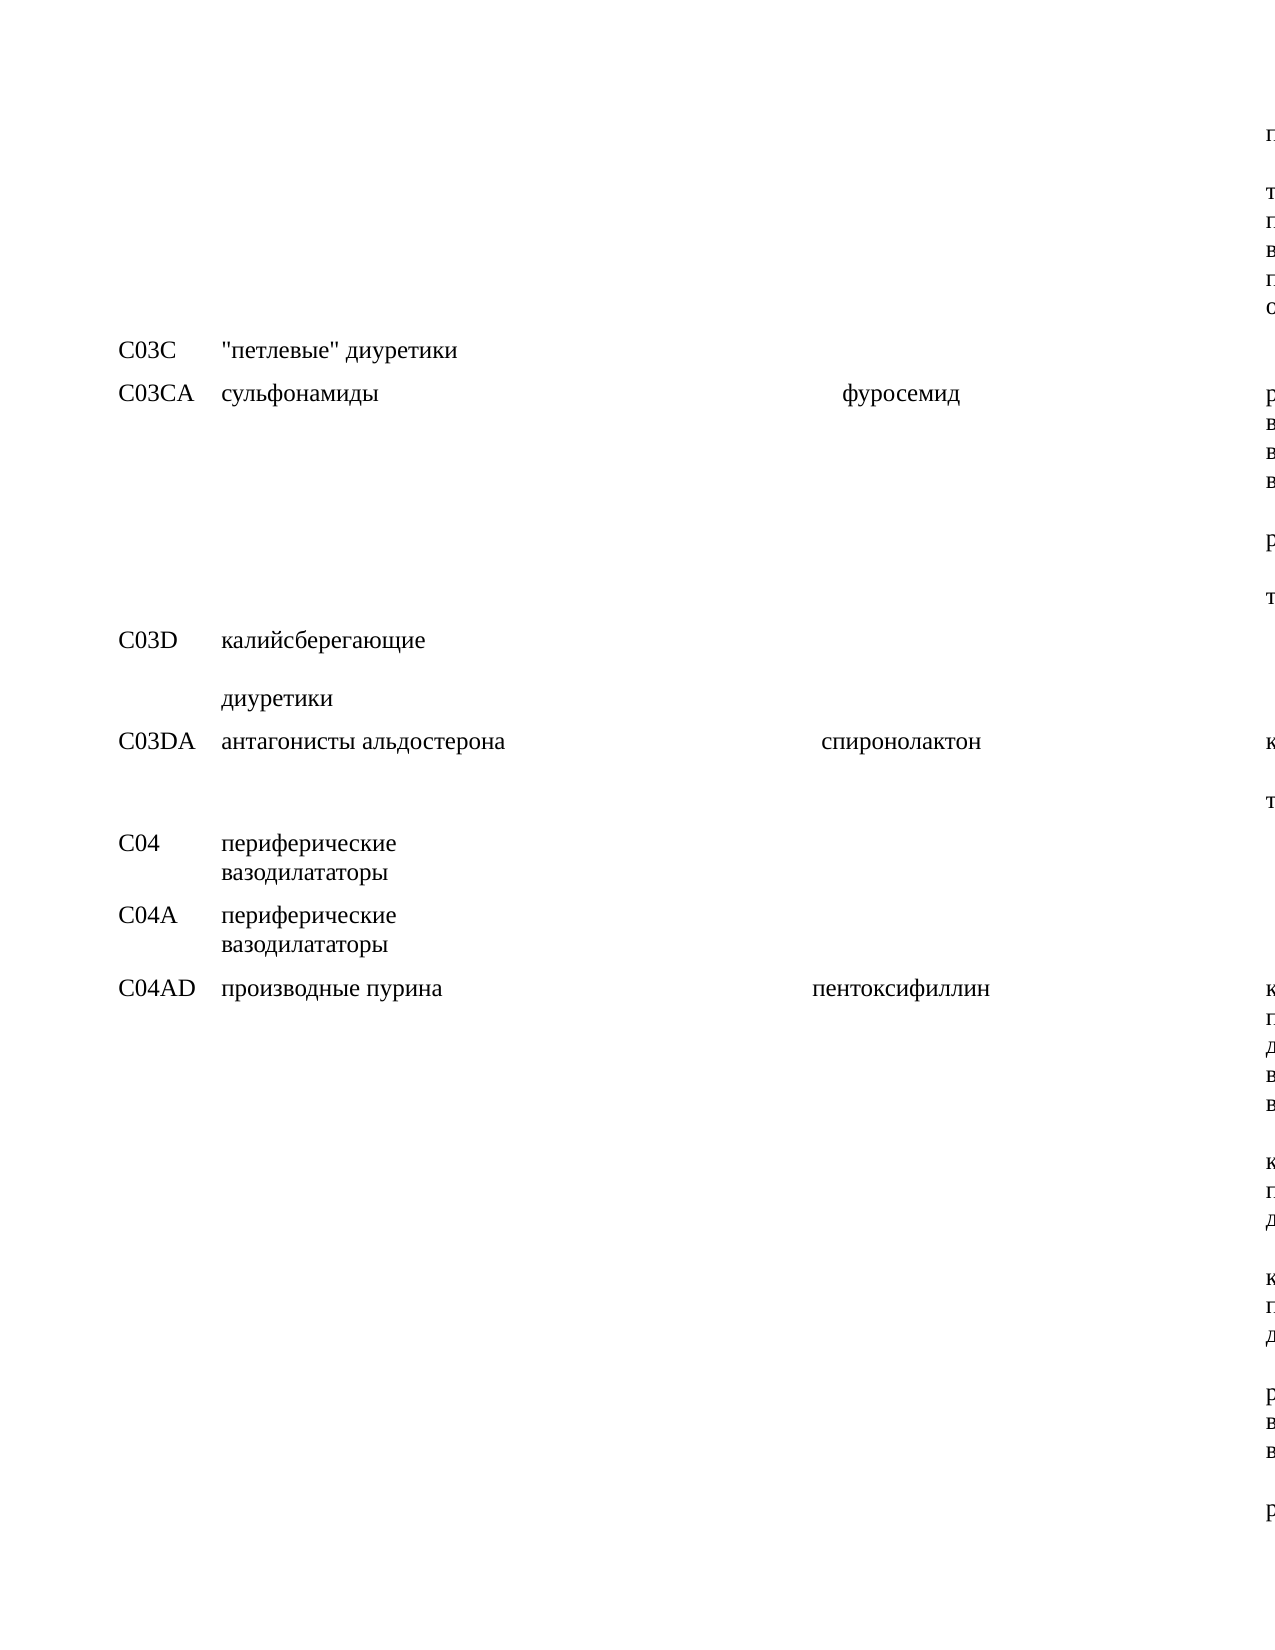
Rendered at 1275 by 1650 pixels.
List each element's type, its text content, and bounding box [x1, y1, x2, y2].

table_cell C03CA [118, 379, 221, 625]
table_cell спиронолактон [537, 726, 1266, 828]
table_cell "петлевые" диуретики [221, 335, 537, 378]
table_cell периферические вазодилататоры [221, 901, 537, 973]
table_cell [118, 118, 221, 335]
table_cell C04A [118, 901, 221, 973]
table_cell пентоксифиллин [537, 973, 1266, 1522]
table_cell капсулы; таблетки [1266, 726, 1275, 797]
table_cell [537, 828, 1266, 901]
table_cell [537, 901, 1266, 973]
table_cell [221, 118, 537, 335]
table_cell C04AD [118, 973, 221, 1522]
table_cell C04 [118, 828, 221, 901]
table_cell периферические вазодилататоры [221, 828, 537, 901]
table_cell производные пурина [221, 973, 537, 1522]
table_cell [537, 335, 1266, 378]
table_cell калийсберегающие диуретики [221, 625, 537, 726]
table_cell [537, 118, 1266, 335]
table_cell C03D [118, 625, 221, 726]
table_cell [1266, 828, 1275, 901]
table_cell C03DA [118, 726, 221, 828]
table_cell фуросемид [537, 379, 1266, 625]
table_cell [1266, 335, 1275, 378]
table_cell сульфонамиды [221, 379, 537, 625]
table_cell [537, 625, 1266, 726]
table_cell C03C [118, 335, 221, 378]
table_cell [1266, 901, 1275, 973]
table_cell антагонисты альдостерона [221, 726, 537, 828]
table_cell [1266, 625, 1275, 726]
